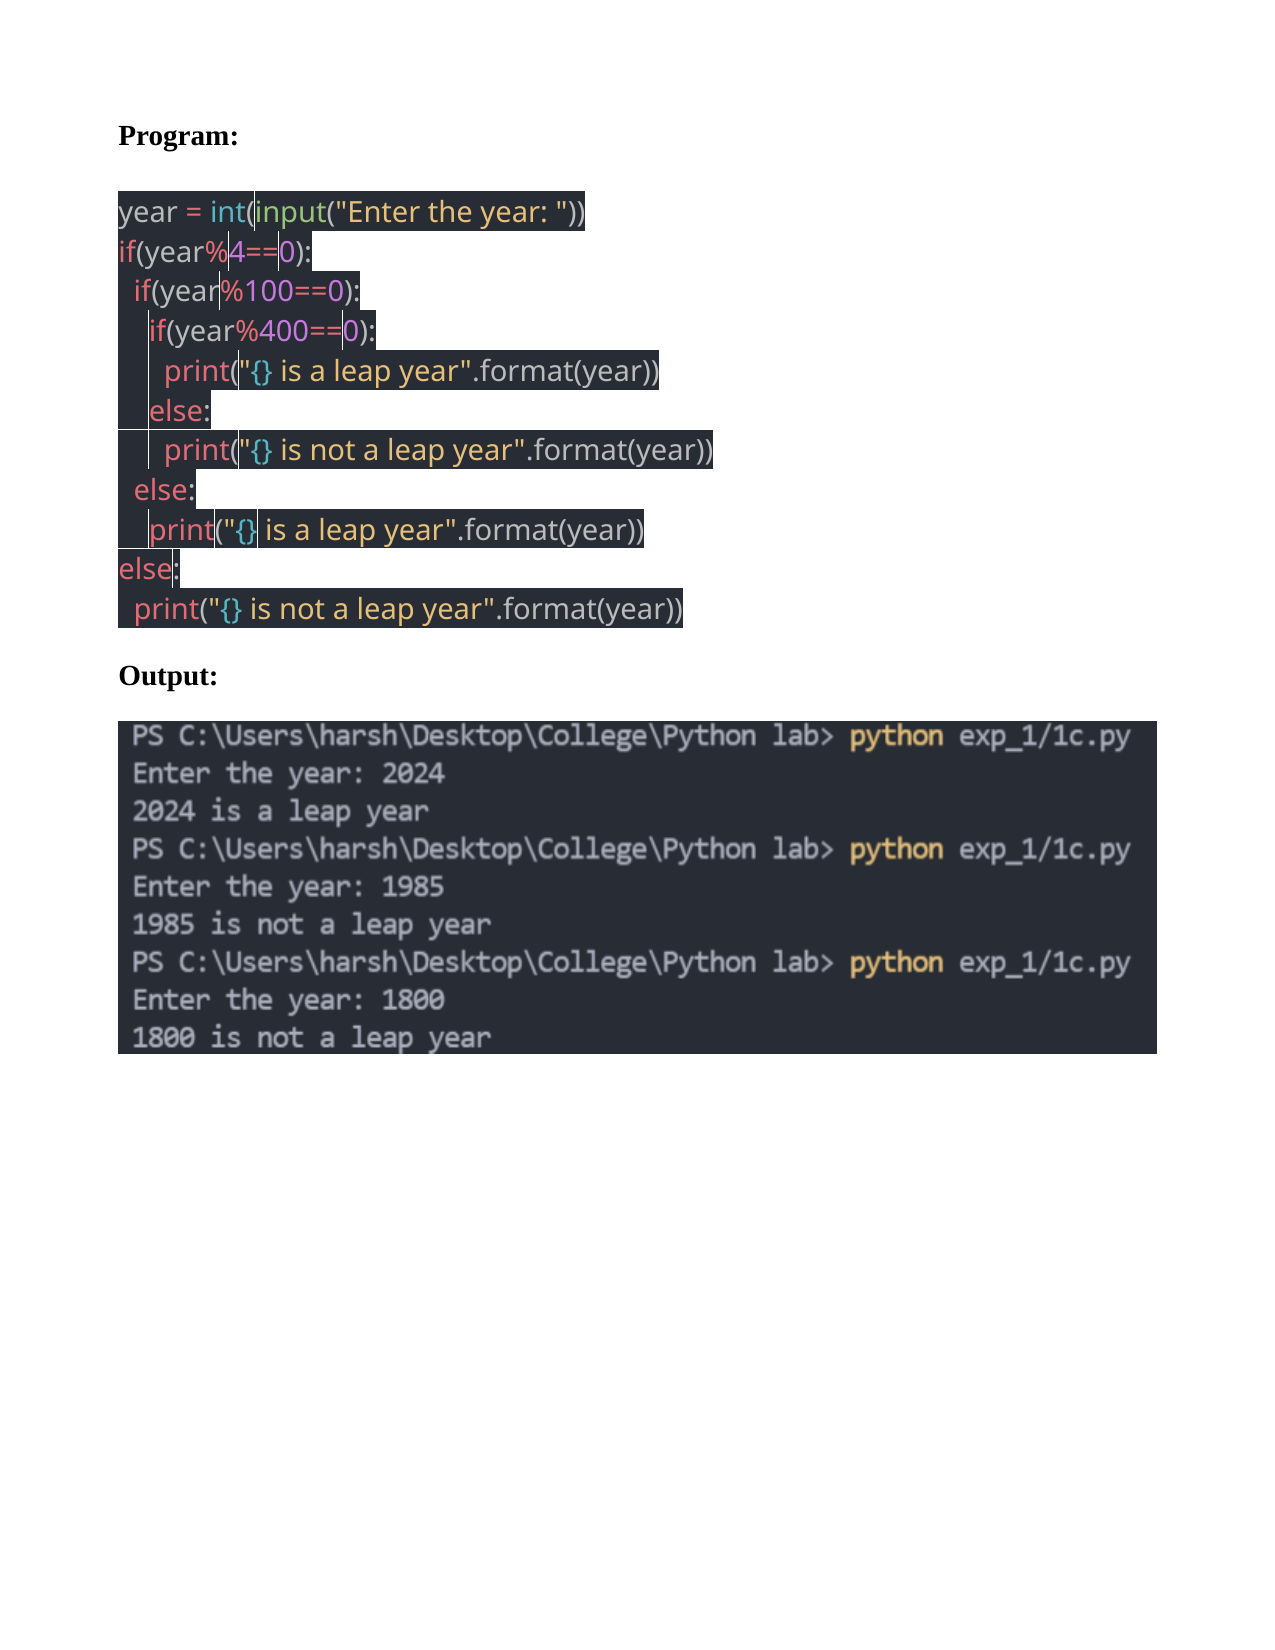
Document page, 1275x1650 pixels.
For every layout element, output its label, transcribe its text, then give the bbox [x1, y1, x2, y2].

text else: [118, 390, 1157, 429]
text print("{} is not a leap year".format(year)) [118, 429, 1157, 469]
text Output: [118, 658, 1157, 691]
text year = int(input("Enter the year: ")) [118, 191, 1157, 231]
text if(year%4==0): [118, 231, 1157, 271]
text Program: [118, 118, 1157, 152]
picture [118, 721, 1157, 1054]
text print("{} is a leap year".format(year)) [118, 509, 1157, 548]
text if(year%100==0): [118, 271, 1157, 310]
text print("{} is a leap year".format(year)) [118, 350, 1157, 390]
text else: [118, 469, 1157, 509]
text print("{} is not a leap year".format(year)) [118, 588, 1157, 628]
text else: [118, 548, 1157, 588]
text if(year%400==0): [118, 310, 1157, 350]
